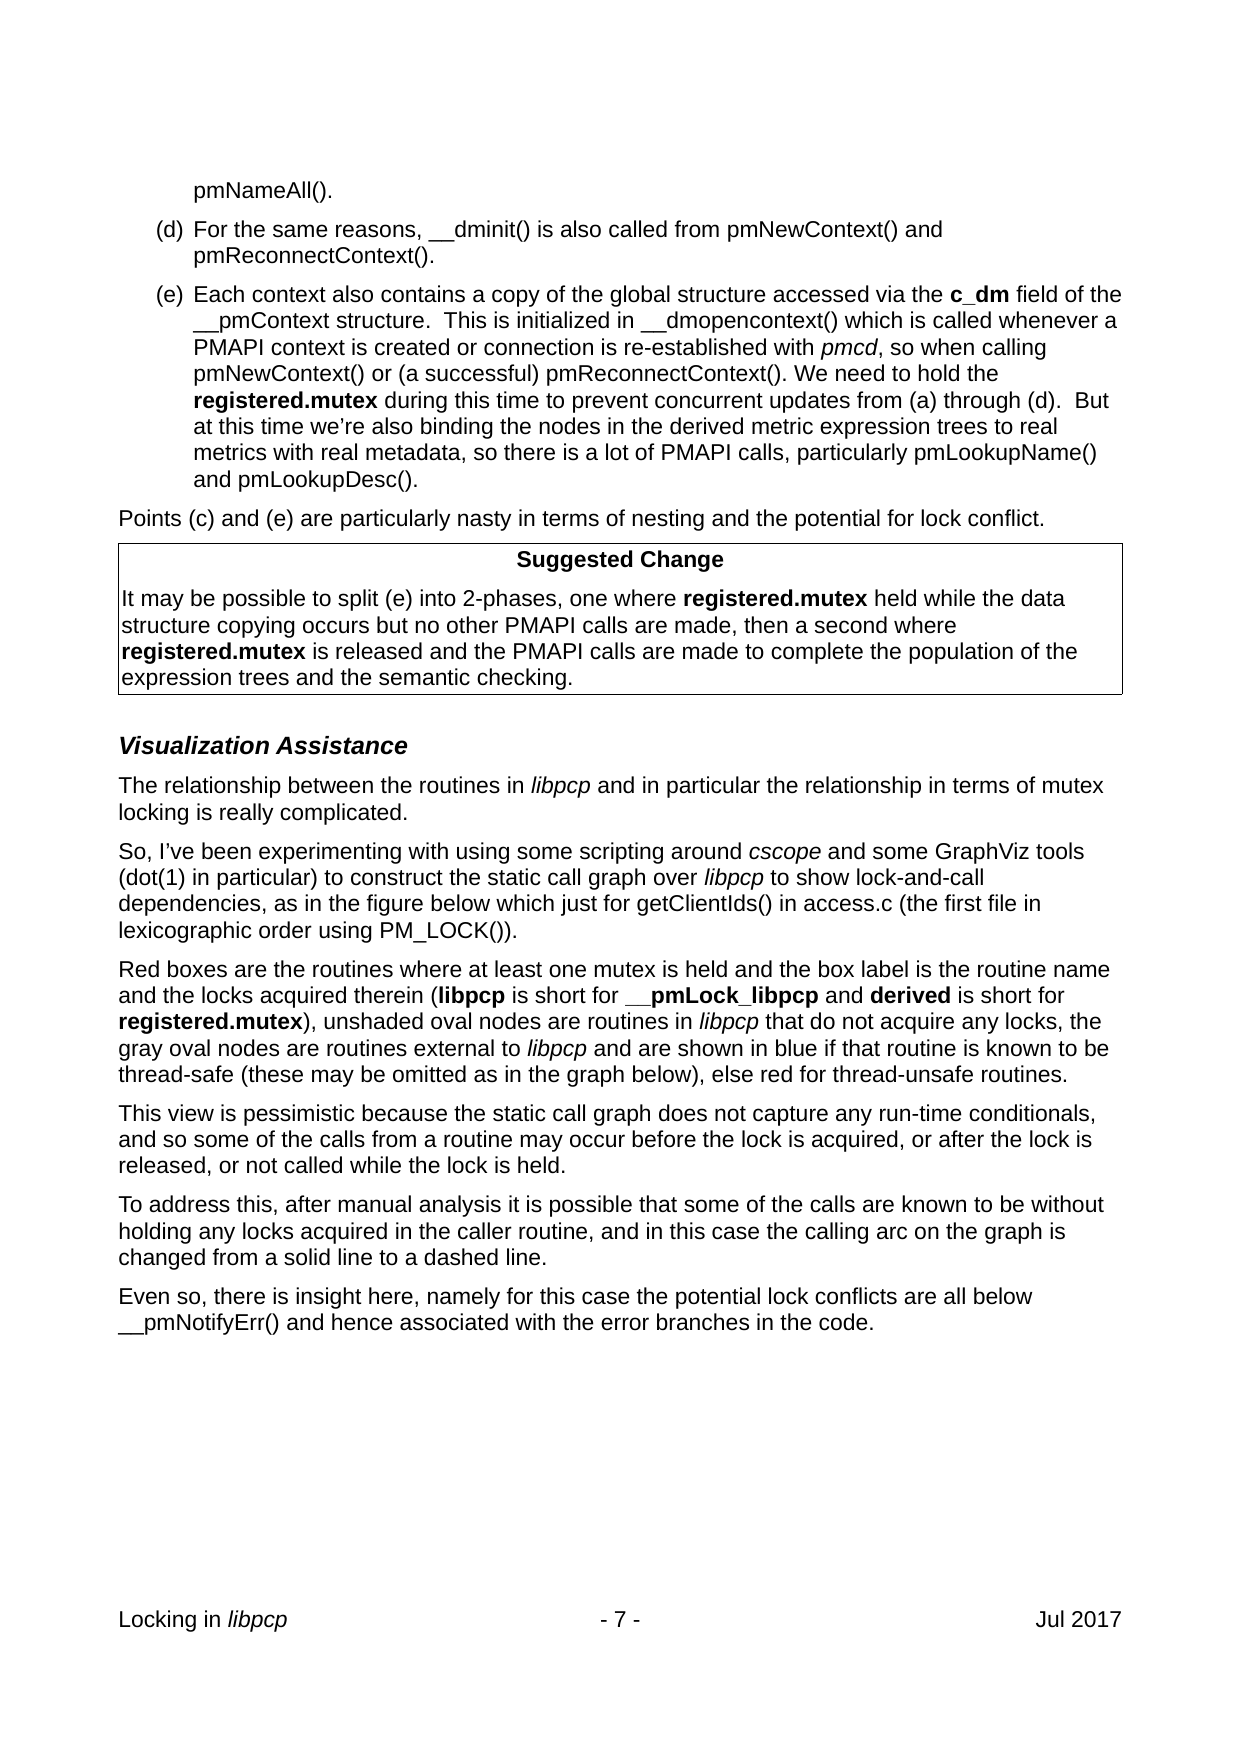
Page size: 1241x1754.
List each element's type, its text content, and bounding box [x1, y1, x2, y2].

list pmNameAll(). [156, 177, 1122, 203]
text The relationship between the routines in libpcp and in particular the relationship in terms of mutex locking is really complicated. [118, 772, 1122, 825]
subtitle Visualization Assistance [118, 731, 1122, 760]
text So, I’ve been experimenting with using some scripting around cscope and some GraphViz tools (dot(1) in particular) to construct the static call graph over libpcp to show lock-and-call dependencies, as in the figure below which just for getClientIds() in access.c (the first file in lexicographic order using PM_LOCK()). [118, 838, 1122, 943]
text It may be possible to split (e) into 2-phases, one where registered.mutex held while the data structure copying occurs but no other PMAPI calls are made, then a second where registered.mutex is released and the PMAPI calls are made to complete the population of the expression trees and the semantic checking. [119, 582, 1122, 694]
text Red boxes are the routines where at least one mutex is held and the box label is the routine name and the locks acquired therein (libpcp is short for __pmLock_libpcp and derived is short for registered.mutex), unshaded oval nodes are routines in libpcp that do not acquire any locks, the gray oval nodes are routines external to libpcp and are shown in blue if that routine is known to be thread-safe (these may be omitted as in the graph below), else red for thread-unsafe routines. [118, 956, 1122, 1087]
list Each context also contains a copy of the global structure accessed via the c_dm field of the __pmContext structure. This is initialized in __dmopencontext() which is called whenever a PMAPI context is created or connection is re-established with pmcd, so when calling pmNewContext() or (a successful) pmReconnectContext(). We need to hold the registered.mutex during this time to prevent concurrent updates from (a) through (d). But at this time we’re also binding the nodes in the derived metric expression trees to real metrics with real metadata, so there is a lot of PMAPI calls, particularly pmLookupName() and pmLookupDesc(). [156, 281, 1122, 492]
text Points (c) and (e) are particularly nasty in terms of nesting and the potential for lock conflict. [118, 504, 1122, 531]
text This view is pessimistic because the static call graph does not capture any run-time conditionals, and so some of the calls from a routine may occur before the lock is acquired, or after the lock is released, or not called while the lock is held. [118, 1100, 1122, 1179]
text Suggested Change [119, 544, 1122, 573]
list For the same reasons, __dminit() is also called from pmNewContext() and pmReconnectContext(). [156, 216, 1122, 269]
text Even so, there is insight here, namely for this case the potential lock conflicts are all below __pmNotifyErr() and hence associated with the error branches in the code. [118, 1283, 1122, 1336]
text To address this, after manual analysis it is possible that some of the calls are known to be without holding any locks acquired in the caller routine, and in this case the calling arc on the graph is changed from a solid line to a dashed line. [118, 1191, 1122, 1270]
